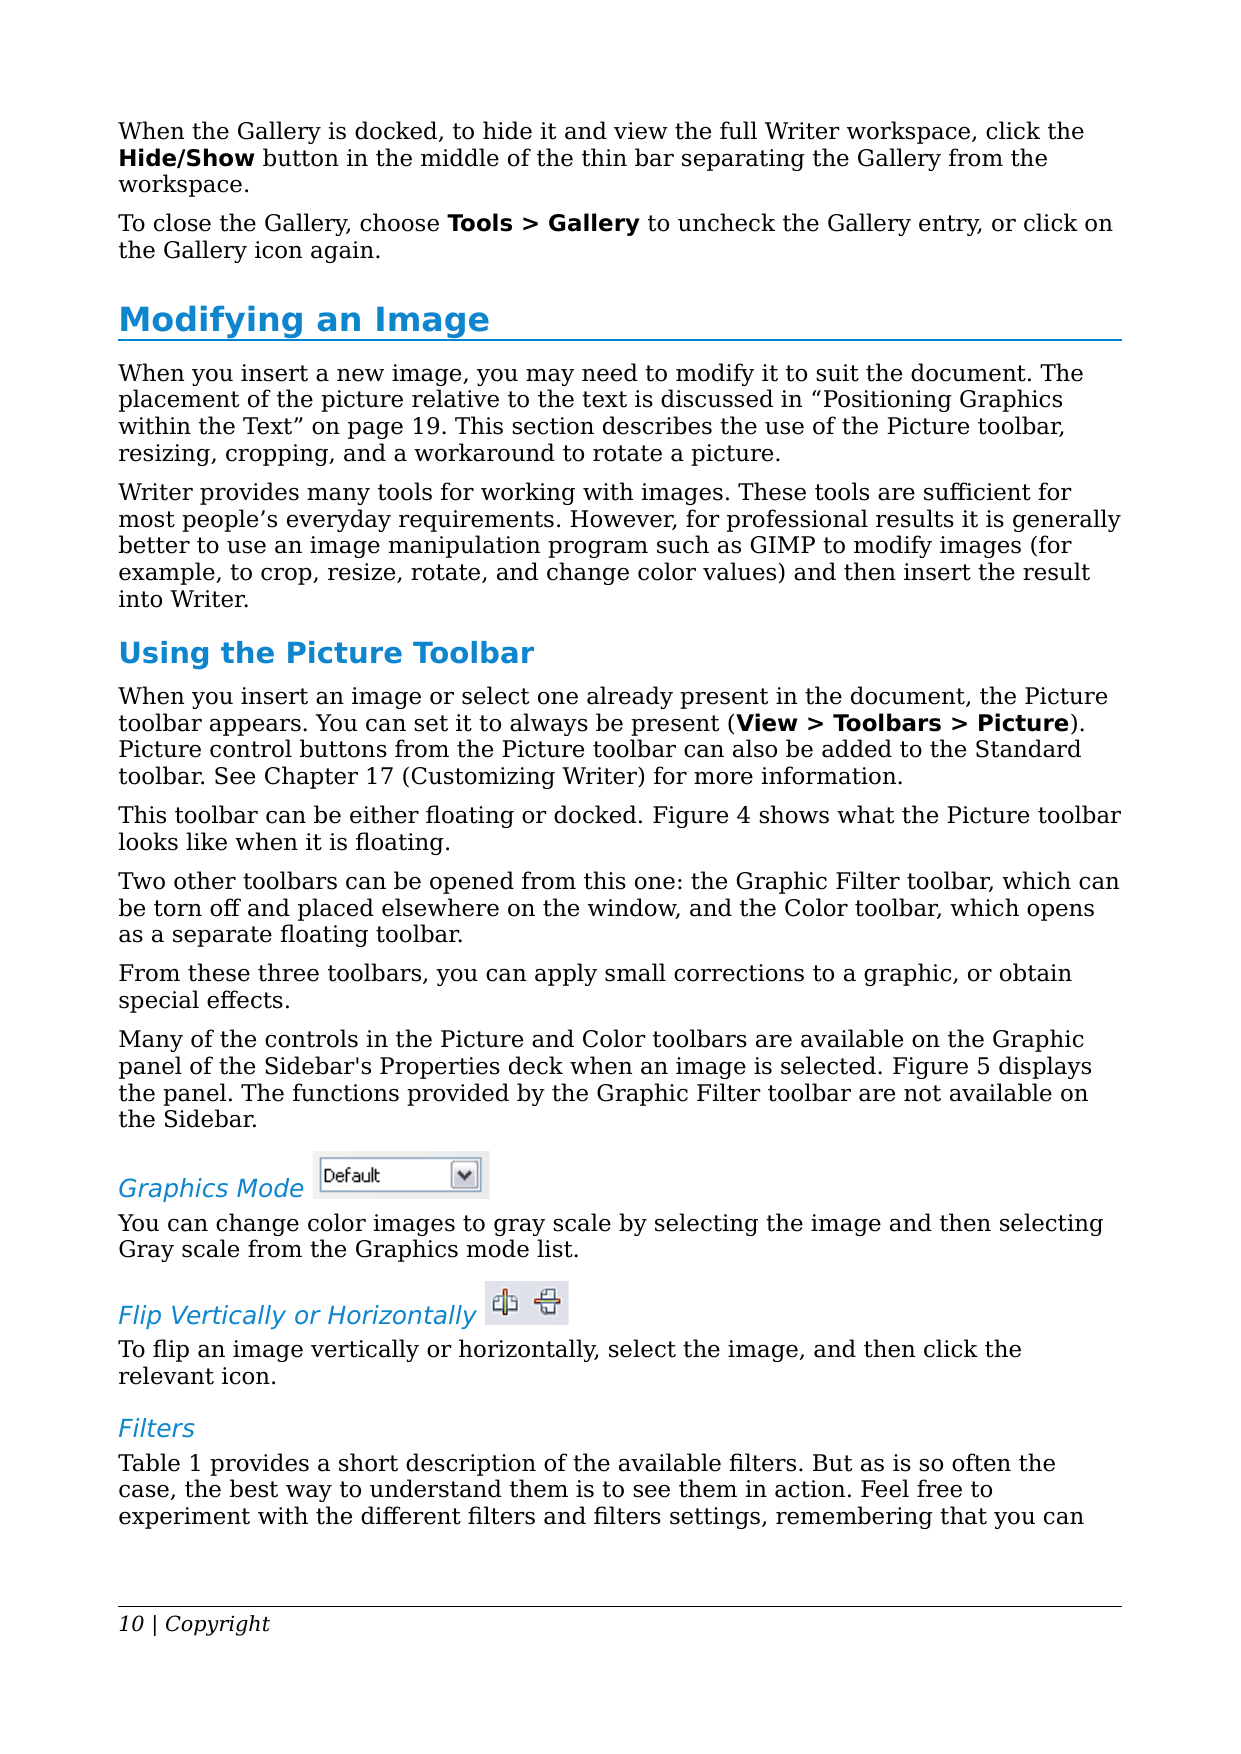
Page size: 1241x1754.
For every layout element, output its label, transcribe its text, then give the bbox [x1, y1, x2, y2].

text Table 1 provides a short description of the available filters. But as is so often the case, the best way to understand them is to see them in action. Feel free to experiment with the different filters and filters settings, remembering that you can [118, 1450, 1122, 1530]
subtitle Filters [118, 1414, 1122, 1443]
text You can change color images to gray scale by selecting the image and then selecting Gray scale from the Graphics mode list. [118, 1210, 1122, 1263]
subtitle Flip Vertically or Horizontally [118, 1282, 1122, 1330]
text Two other toolbars can be opened from this one: the Graphic Filter toolbar, which can be torn off and placed elsewhere on the window, and the Color toolbar, which opens as a separate floating toolbar. [118, 868, 1122, 948]
text Writer provides many tools for working with images. These tools are sufficient for most people’s everyday requirements. However, for professional results it is generally better to use an image manipulation program such as GIMP to modify images (for example, to crop, resize, rotate, and change color values) and then insert the result into Writer. [118, 479, 1122, 612]
picture [312, 1151, 490, 1199]
text Many of the controls in the Picture and Color toolbars are available on the Graphic panel of the Sidebar's Properties deck when an image is selected. Figure 5 displays the panel. The functions provided by the Graphic Filter toolbar are not available on the Sidebar. [118, 1026, 1122, 1133]
text To flip an image vertically or horizontally, select the image, and then click the relevant icon. [118, 1337, 1122, 1390]
picture [484, 1281, 569, 1325]
text When the Gallery is docked, to hide it and view the full Writer workspace, click the Hide/Show button in the middle of the thin bar separating the Gallery from the workspace. [118, 118, 1122, 198]
subtitle Graphics Mode [118, 1151, 1122, 1203]
text To close the Gallery, choose Tools > Gallery to uncheck the Gallery entry, or click on the Gallery icon again. [118, 211, 1122, 264]
text From these three toolbars, you can apply small corrections to a graphic, or obtain special effects. [118, 961, 1122, 1014]
subtitle Using the Picture Toolbar [118, 637, 1122, 671]
subtitle Modifying an Image [118, 300, 1122, 339]
text When you insert an image or select one already present in the document, the Picture toolbar appears. You can set it to always be present (View > Toolbars > Picture). Picture control buttons from the Picture toolbar can also be added to the Standard toolbar. See Chapter 17 (Customizing Writer) for more information. [118, 683, 1122, 790]
text When you insert a new image, you may need to modify it to suit the document. The placement of the picture relative to the text is discussed in “Positioning gGraphics within the tText” on page 20. This section describes the use of the Picture toolbar, resizing, cropping, and a workaround to rotate a picture. [118, 360, 1122, 467]
text This toolbar can be either floating or docked. Figure 4 shows what the Picture toolbar looks like when it is floating. [118, 802, 1122, 856]
